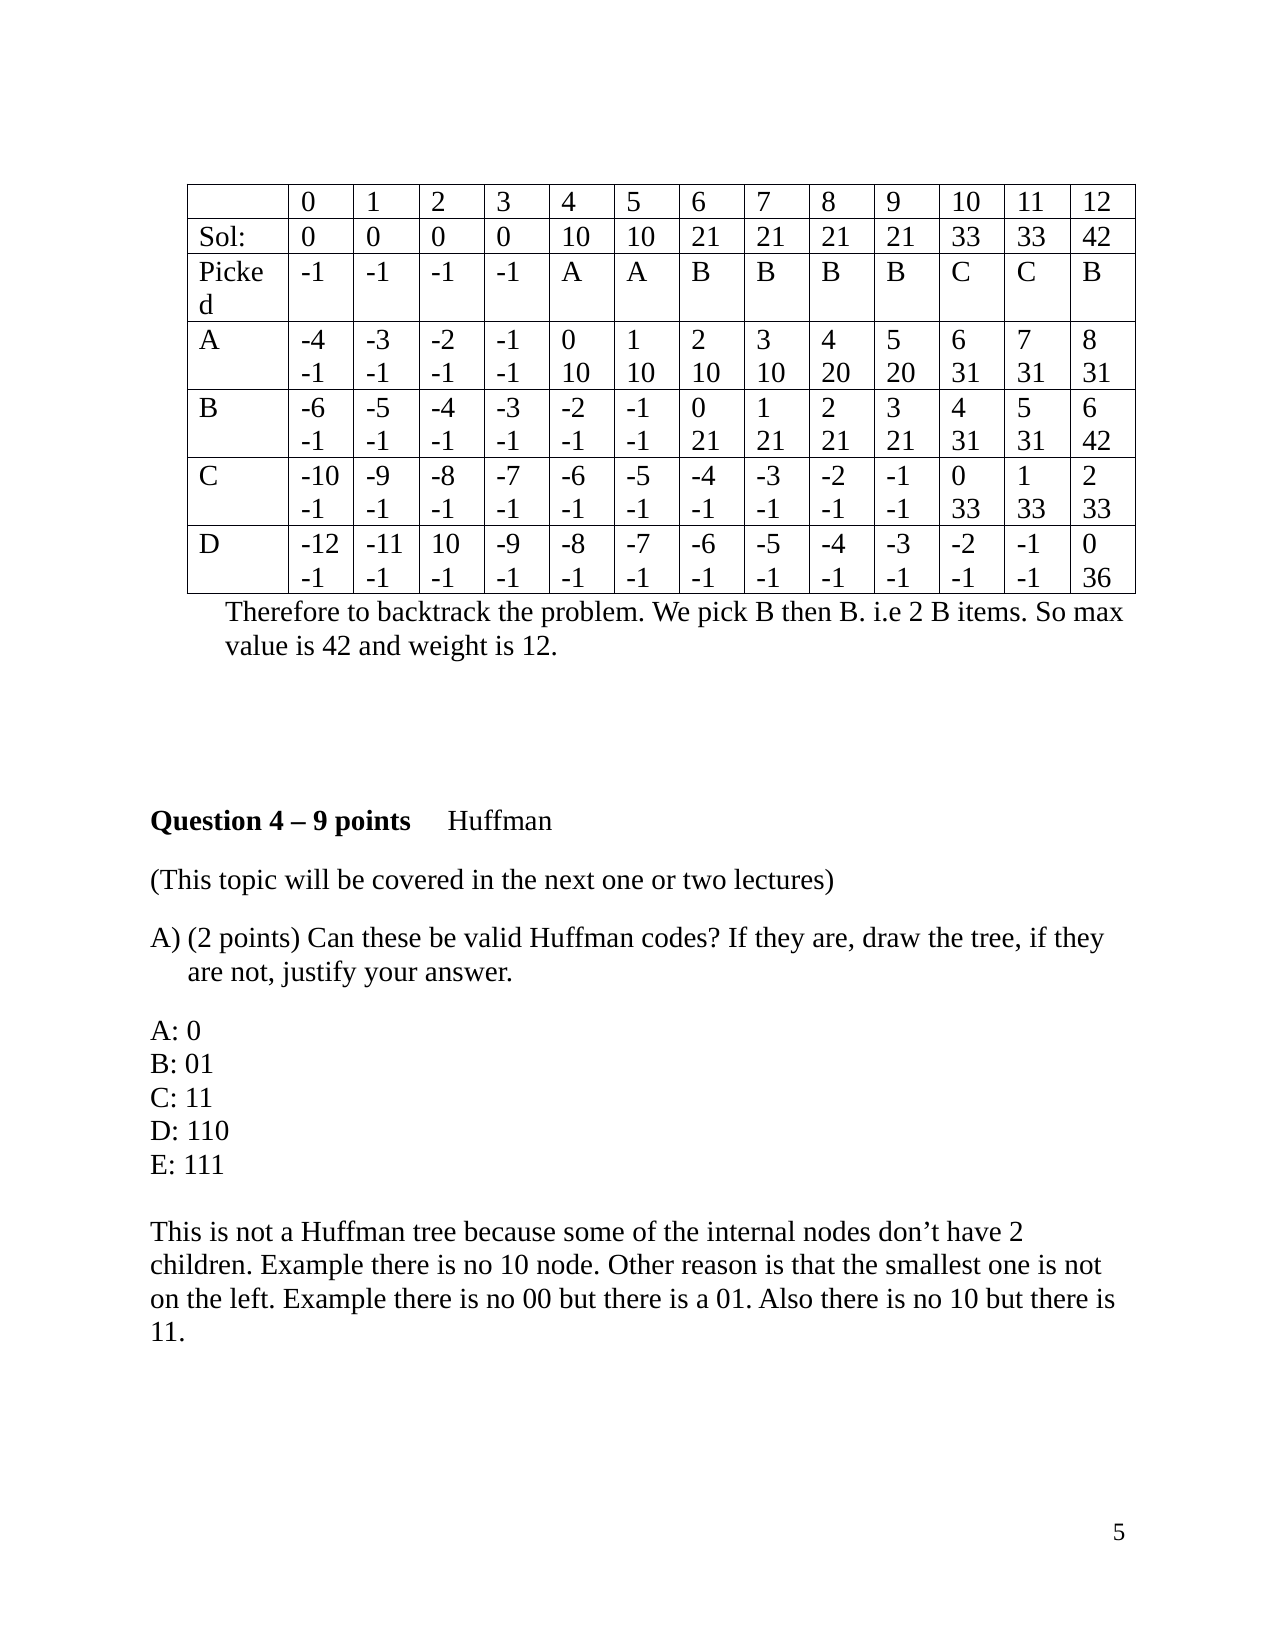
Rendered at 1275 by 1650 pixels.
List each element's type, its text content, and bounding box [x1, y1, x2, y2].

table_cell 4 31 [940, 390, 1004, 457]
table_cell -9 -1 [354, 458, 419, 525]
table_cell -11 -1 [354, 526, 419, 593]
text C: 11 [150, 1080, 1125, 1113]
table_header 11 [1005, 185, 1070, 218]
table_header 9 [875, 185, 939, 218]
table_cell -6 -1 [680, 526, 744, 593]
text E: 111 [150, 1147, 1125, 1180]
text (This topic will be covered in the next one or two lectures) [150, 862, 1125, 896]
table_cell -12 -1 [289, 526, 353, 593]
table_header 3 [485, 185, 549, 218]
table_cell -3 -1 [745, 458, 809, 525]
table_cell -4 -1 [680, 458, 744, 525]
table_cell 8 31 [1071, 322, 1135, 389]
table_cell -8 -1 [550, 526, 614, 593]
table_cell -4 -1 [810, 526, 874, 593]
table_cell -1 [354, 254, 419, 321]
table_cell 5 31 [1005, 390, 1070, 457]
table_cell B [810, 254, 874, 321]
table_cell 3 21 [875, 390, 939, 457]
table_cell -2 -1 [940, 526, 1004, 593]
table_cell -1 [485, 254, 549, 321]
table_cell C [940, 254, 1004, 321]
table_header 6 [680, 185, 744, 218]
table_cell -5 -1 [615, 458, 679, 525]
table_cell -3 -1 [485, 390, 549, 457]
table_cell -4 -1 [289, 322, 353, 389]
list Therefore to backtrack the problem. We pick B then B. i.e 2 B items. So max value is 42 and weight is 12. [225, 594, 1125, 661]
table_header 1 [354, 185, 419, 218]
table_cell 21 [875, 219, 939, 253]
table_cell 6 42 [1071, 390, 1135, 457]
table_cell 0 [354, 219, 419, 253]
table_cell -2 -1 [810, 458, 874, 525]
table_cell 1 33 [1005, 458, 1070, 525]
table_cell Picked [188, 254, 288, 321]
table_cell 33 [1005, 219, 1070, 253]
table_cell 3 10 [745, 322, 809, 389]
table_cell D [188, 526, 288, 593]
table_cell -1 -1 [615, 390, 679, 457]
text A: 0 [150, 1013, 1125, 1046]
text D: 110 [150, 1113, 1125, 1147]
table_cell 21 [680, 219, 744, 253]
table_cell 0 [485, 219, 549, 253]
table_cell -5 -1 [354, 390, 419, 457]
table_cell -7 -1 [615, 526, 679, 593]
table_header 5 [615, 185, 679, 218]
table_cell -2 -1 [420, 322, 484, 389]
table_cell C [1005, 254, 1070, 321]
text Question 4 – 9 points Huffman [150, 803, 1125, 837]
list (2 points) Can these be valid Huffman codes? If they are, draw the tree, if they are not, justify your answer. [150, 921, 1125, 988]
table_cell -5 -1 [745, 526, 809, 593]
table_cell B [188, 390, 288, 457]
table_cell 42 [1071, 219, 1135, 253]
table_cell 21 [810, 219, 874, 253]
table_cell -1 -1 [485, 322, 549, 389]
table_header 10 [940, 185, 1004, 218]
table_cell 0 [420, 219, 484, 253]
table_cell B [745, 254, 809, 321]
table_cell 10 -1 [420, 526, 484, 593]
table_cell -3 -1 [354, 322, 419, 389]
table_header 0 [289, 185, 353, 218]
table_cell 0 [289, 219, 353, 253]
table_cell 1 21 [745, 390, 809, 457]
table_cell A [550, 254, 614, 321]
text B: 01 [150, 1046, 1125, 1080]
table_header 2 [420, 185, 484, 218]
table_cell C [188, 458, 288, 525]
table_cell 0 10 [550, 322, 614, 389]
text This is not a Huffman tree because some of the internal nodes don’t have 2 children. Example there is no 10 node. Other reason is that the smallest one is not on the left. Example there is no 00 but there is a 01. Also there is no 10 but there is 11. [150, 1214, 1125, 1348]
table_cell 2 21 [810, 390, 874, 457]
table_cell -1 [289, 254, 353, 321]
table_cell 0 36 [1071, 526, 1135, 593]
table_cell B [875, 254, 939, 321]
table_cell 1 10 [615, 322, 679, 389]
table_cell -8 -1 [420, 458, 484, 525]
table_cell A [615, 254, 679, 321]
table_cell -1 -1 [1005, 526, 1070, 593]
table_cell 7 31 [1005, 322, 1070, 389]
table_cell -6 -1 [289, 390, 353, 457]
table_cell 2 10 [680, 322, 744, 389]
table_cell A [188, 322, 288, 389]
table_cell -7 -1 [485, 458, 549, 525]
table_cell -9 -1 [485, 526, 549, 593]
table_header [188, 185, 288, 218]
table_header 8 [810, 185, 874, 218]
table_cell 10 [550, 219, 614, 253]
table_cell 6 31 [940, 322, 1004, 389]
table_cell -2 -1 [550, 390, 614, 457]
table_cell 33 [940, 219, 1004, 253]
table_cell B [680, 254, 744, 321]
table_cell 21 [745, 219, 809, 253]
table_cell Sol: [188, 219, 288, 253]
table_header 12 [1071, 185, 1135, 218]
table_cell -6 -1 [550, 458, 614, 525]
table_header 7 [745, 185, 809, 218]
table_cell 5 20 [875, 322, 939, 389]
table_cell -1 -1 [875, 458, 939, 525]
table_cell -10 -1 [289, 458, 353, 525]
table_cell -4 -1 [420, 390, 484, 457]
table_cell B [1071, 254, 1135, 321]
table_cell 10 [615, 219, 679, 253]
table_cell -1 [420, 254, 484, 321]
table_cell 0 21 [680, 390, 744, 457]
table_cell 0 33 [940, 458, 1004, 525]
table_cell 2 33 [1071, 458, 1135, 525]
table_cell 4 20 [810, 322, 874, 389]
table_header 4 [550, 185, 614, 218]
table_cell -3 -1 [875, 526, 939, 593]
